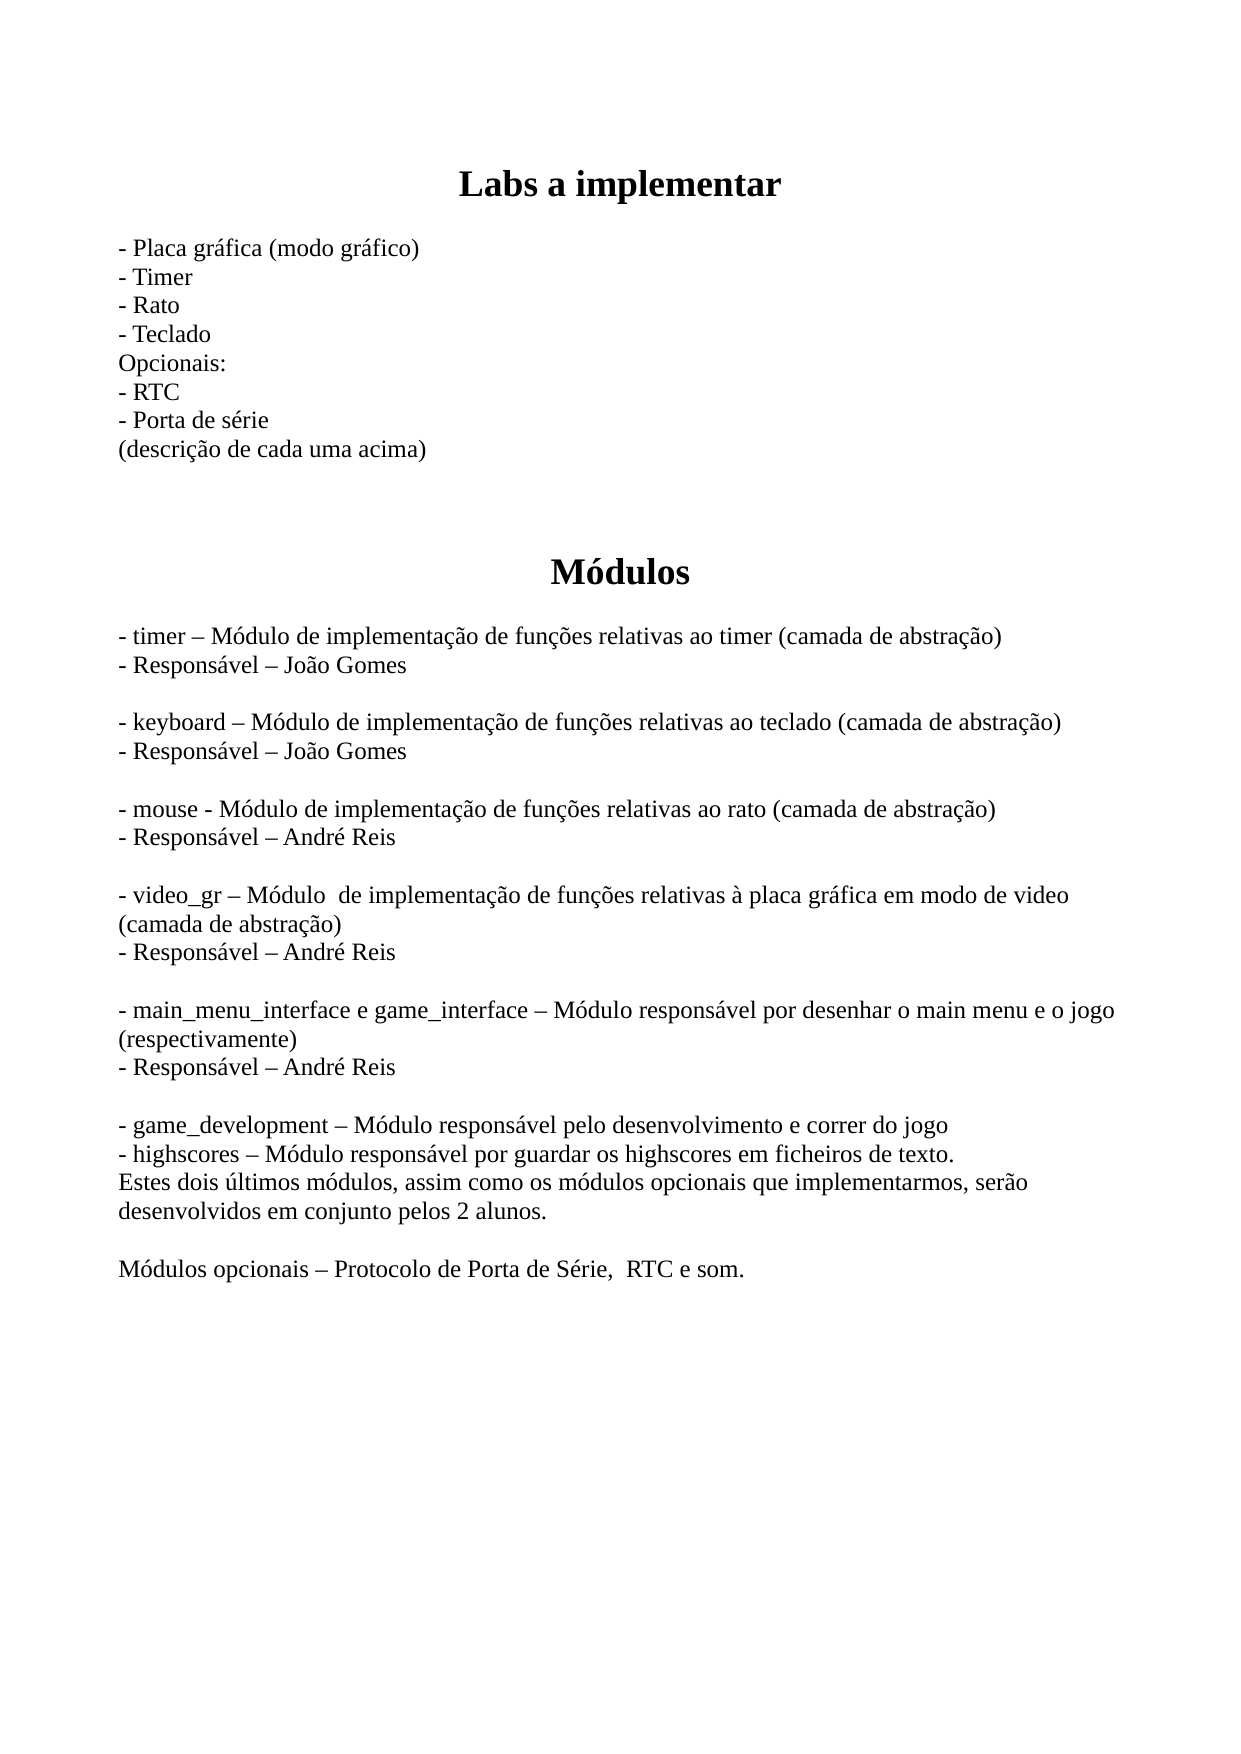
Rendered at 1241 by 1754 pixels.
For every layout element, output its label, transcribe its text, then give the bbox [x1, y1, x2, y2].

text - Timer [118, 262, 1122, 291]
text Opcionais: [118, 348, 1122, 377]
text - Responsável – André Reis [118, 937, 1122, 966]
text Labs a implementar [118, 161, 1122, 204]
text - RTC [118, 377, 1122, 406]
text - main_menu_interface e game_interface – Módulo responsável por desenhar o main menu e o jogo (respectivamente) - Responsável – André Reis [118, 995, 1122, 1081]
text - Responsável – João Gomes [118, 736, 1122, 765]
text - game_development – Módulo responsável pelo desenvolvimento e correr do jogo [118, 1110, 1122, 1139]
text - highscores – Módulo responsável por guardar os highscores em ficheiros de texto. [118, 1139, 1122, 1167]
text - Porta de série [118, 406, 1122, 434]
text Estes dois últimos módulos, assim como os módulos opcionais que implementarmos, serão desenvolvidos em conjunto pelos 2 alunos. [118, 1167, 1122, 1225]
text - timer – Módulo de implementação de funções relativas ao timer (camada de abstração) [118, 621, 1122, 650]
text - Responsável – João Gomes [118, 650, 1122, 679]
text - video_gr – Módulo de implementação de funções relativas à placa gráfica em modo de video (camada de abstração) [118, 880, 1122, 937]
text Módulos [118, 549, 1122, 592]
text - Teclado [118, 319, 1122, 348]
text - mouse - Módulo de implementação de funções relativas ao rato (camada de abstração) [118, 794, 1122, 822]
text (descrição de cada uma acima) [118, 434, 1122, 463]
text - Rato [118, 291, 1122, 319]
text - keyboard – Módulo de implementação de funções relativas ao teclado (camada de abstração) [118, 707, 1122, 736]
text - Placa gráfica (modo gráfico) [118, 233, 1122, 262]
text Módulos opcionais – Protocolo de Porta de Série, RTC e som. [118, 1254, 1122, 1282]
text - Responsável – André Reis [118, 822, 1122, 851]
